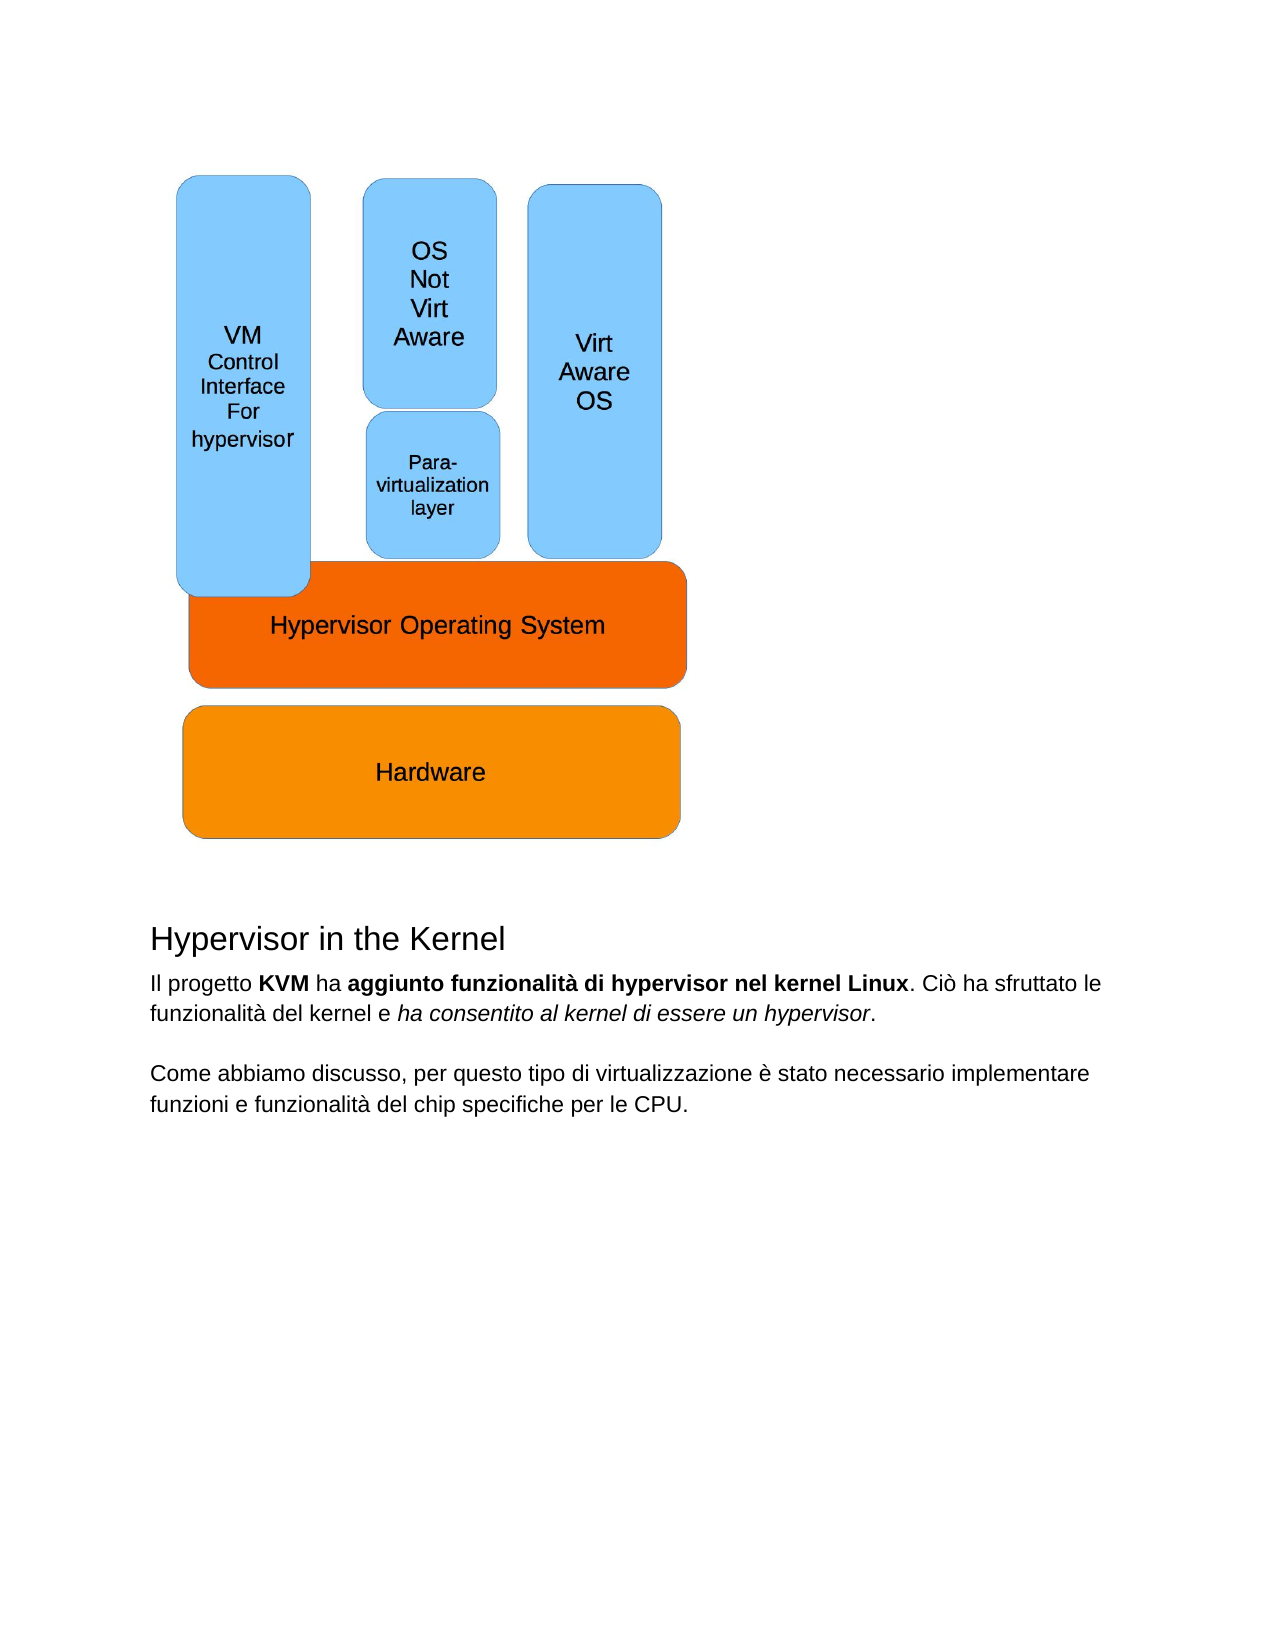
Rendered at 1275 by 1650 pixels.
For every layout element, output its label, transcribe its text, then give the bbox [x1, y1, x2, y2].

subtitle Hypervisor in the Kernel [150, 919, 1125, 957]
text Come abbiamo discusso, per questo tipo di virtualizzazione è stato necessario implementare funzioni e funzionalità del chip specifiche per le CPU. [150, 1060, 1125, 1117]
picture [150, 150, 712, 878]
text Il progetto KVM ha aggiunto funzionalità di hypervisor nel kernel Linux. Ciò ha sfruttato le funzionalità del kernel e ha consentito al kernel di essere un hypervisor. [150, 970, 1125, 1026]
